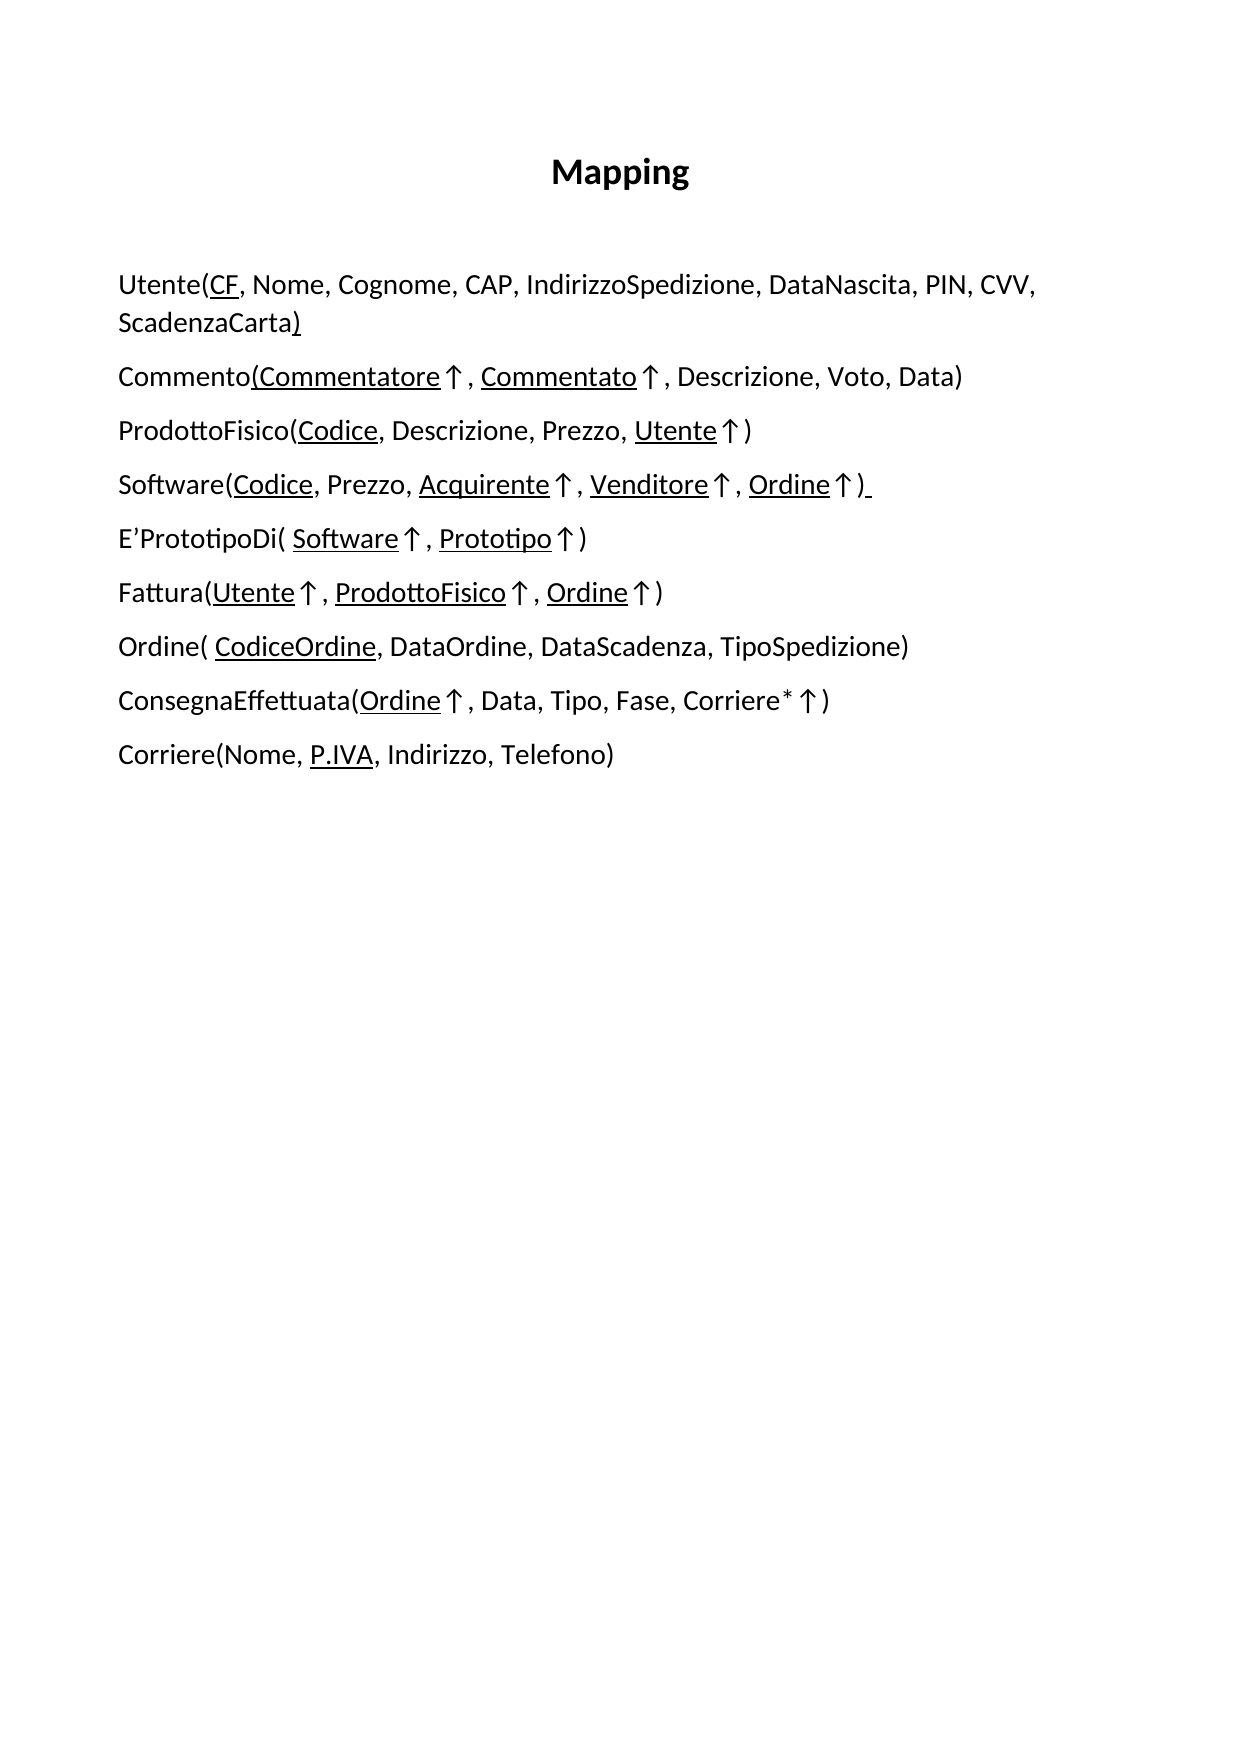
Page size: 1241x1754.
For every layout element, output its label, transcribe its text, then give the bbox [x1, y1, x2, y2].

text Utente(CF, Nome, Cognome, CAP, IndirizzoSpedizione, DataNascita, PIN, CVV, ScadenzaCarta) [118, 266, 1122, 339]
text Corriere(Nome, P.IVA, Indirizzo, Telefono) [118, 736, 1122, 772]
text Mapping [118, 148, 1122, 193]
text Commento(Commentatore↑, Commentato↑, Descrizione, Voto, Data) [118, 358, 1122, 393]
text Fattura(Utente↑, ProdottoFisico↑, Ordine↑) [118, 574, 1122, 610]
text Software(Codice, Prezzo, Acquirente↑, Venditore↑, Ordine↑) [118, 466, 1122, 502]
text E’PrototipoDi( Software↑, Prototipo↑) [118, 520, 1122, 556]
text Ordine( CodiceOrdine, DataOrdine, DataScadenza, TipoSpedizione) [118, 628, 1122, 664]
text ConsegnaEffettuata(Ordine↑, Data, Tipo, Fase, Corriere*↑) [118, 682, 1122, 718]
text ProdottoFisico(Codice, Descrizione, Prezzo, Utente↑) [118, 412, 1122, 448]
